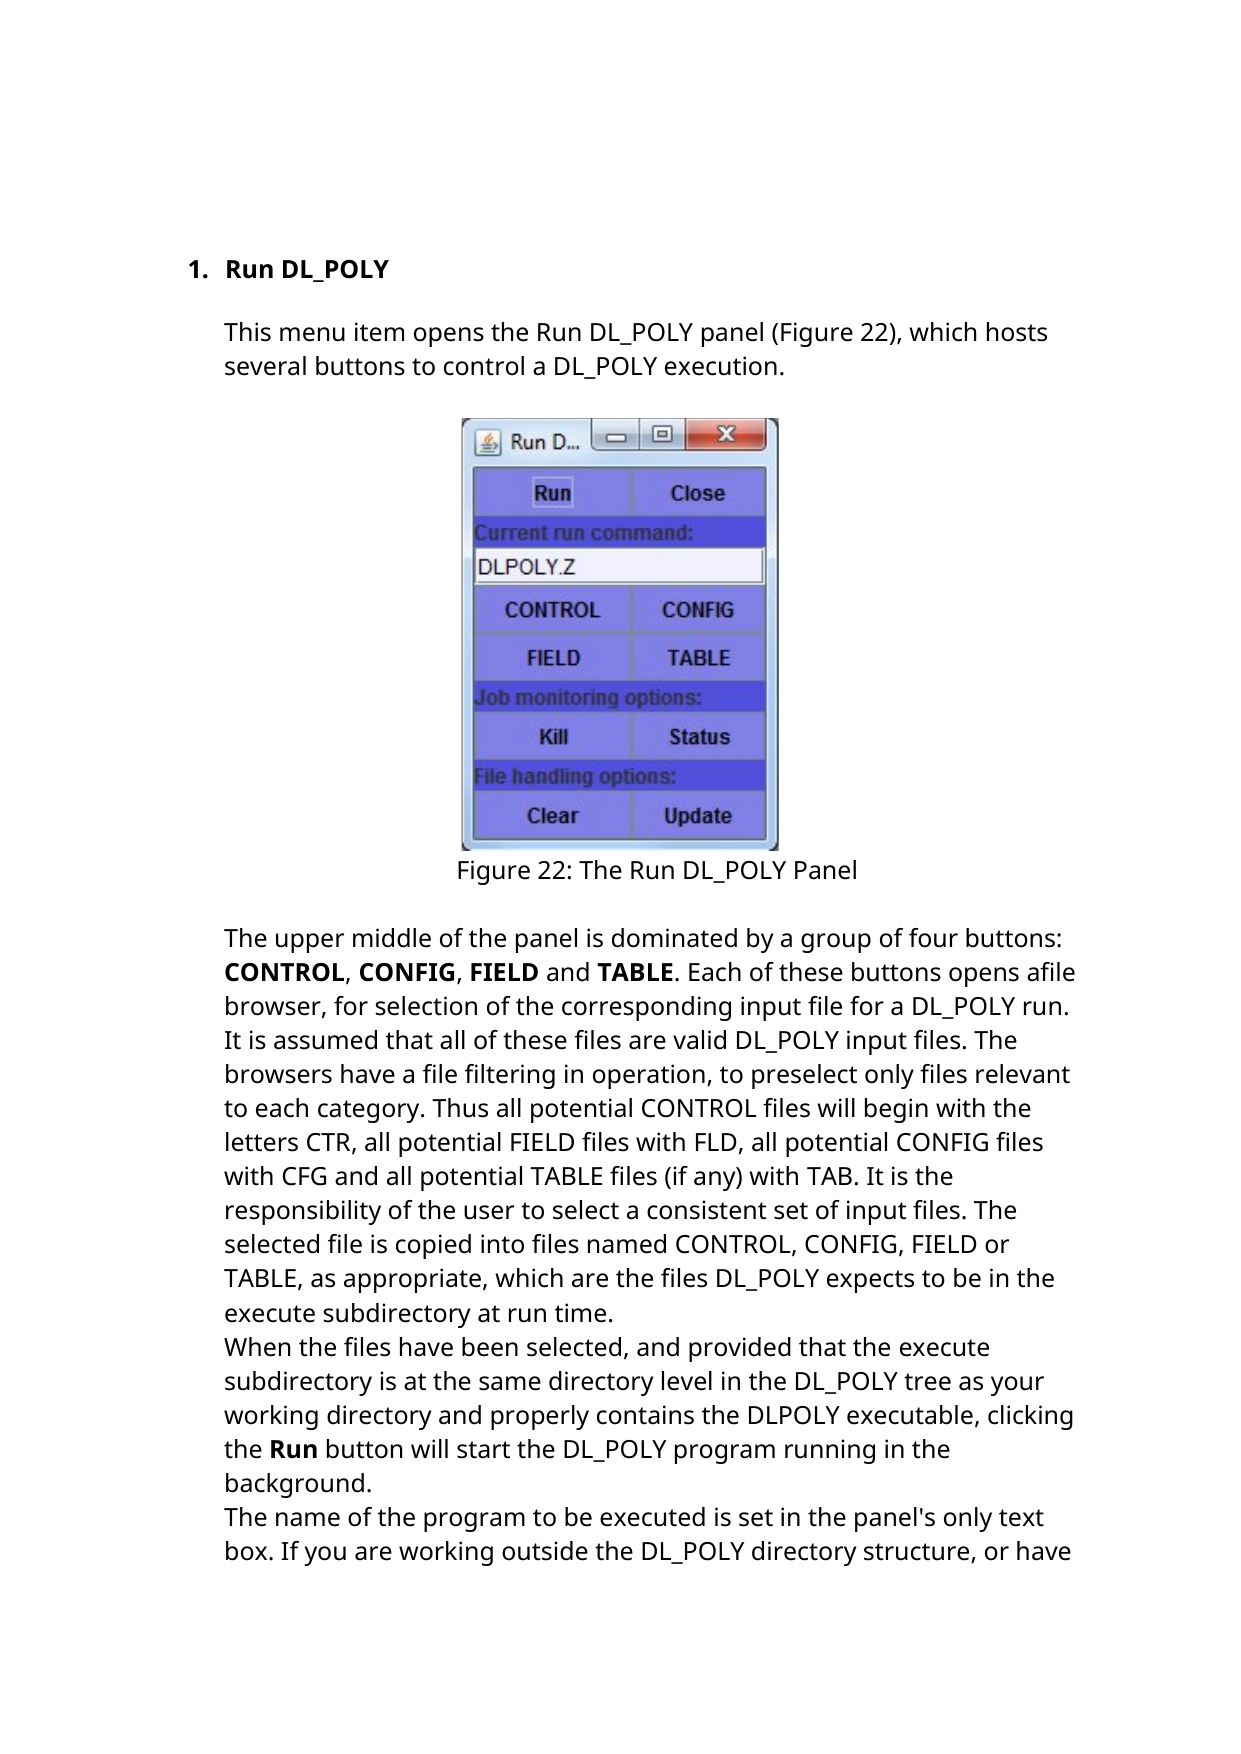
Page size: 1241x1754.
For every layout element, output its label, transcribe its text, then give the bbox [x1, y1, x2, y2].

text This menu item opens the Run DL_POLY panel (Figure 22), which hosts several buttons to control a DL_POLY execution. [224, 314, 1090, 382]
picture [461, 418, 779, 851]
text The upper middle of the panel is dominated by a group of four buttons: [224, 921, 1090, 954]
text The name of the program to be executed is set in the panel's only text box. If you are working outside the DL_POLY directory structure, or have [224, 1499, 1090, 1568]
text When the files have been selected, and provided that the execute subdirectory is at the same directory level in the DL_POLY tree as your working directory and properly contains the DLPOLY executable, clicking the Run button will start the DL_POLY program running in the background. [224, 1329, 1090, 1499]
text Figure 22: The Run DL_POLY Panel [224, 416, 1090, 886]
list Run DL_POLY [187, 252, 1090, 286]
text CONTROL, CONFIG, FIELD and TABLE. Each of these buttons opens afile browser, for selection of the corresponding input file for a DL_POLY run. It is assumed that all of these files are valid DL_POLY input files. The browsers have a file filtering in operation, to preselect only files relevant to each category. Thus all potential CONTROL files will begin with the letters CTR, all potential FIELD files with FLD, all potential CONFIG files with CFG and all potential TABLE files (if any) with TAB. It is the responsibility of the user to select a consistent set of input files. The selected file is copied into files named CONTROL, CONFIG, FIELD or TABLE, as appropriate, which are the files DL_POLY expects to be in the execute subdirectory at run time. [224, 954, 1090, 1329]
